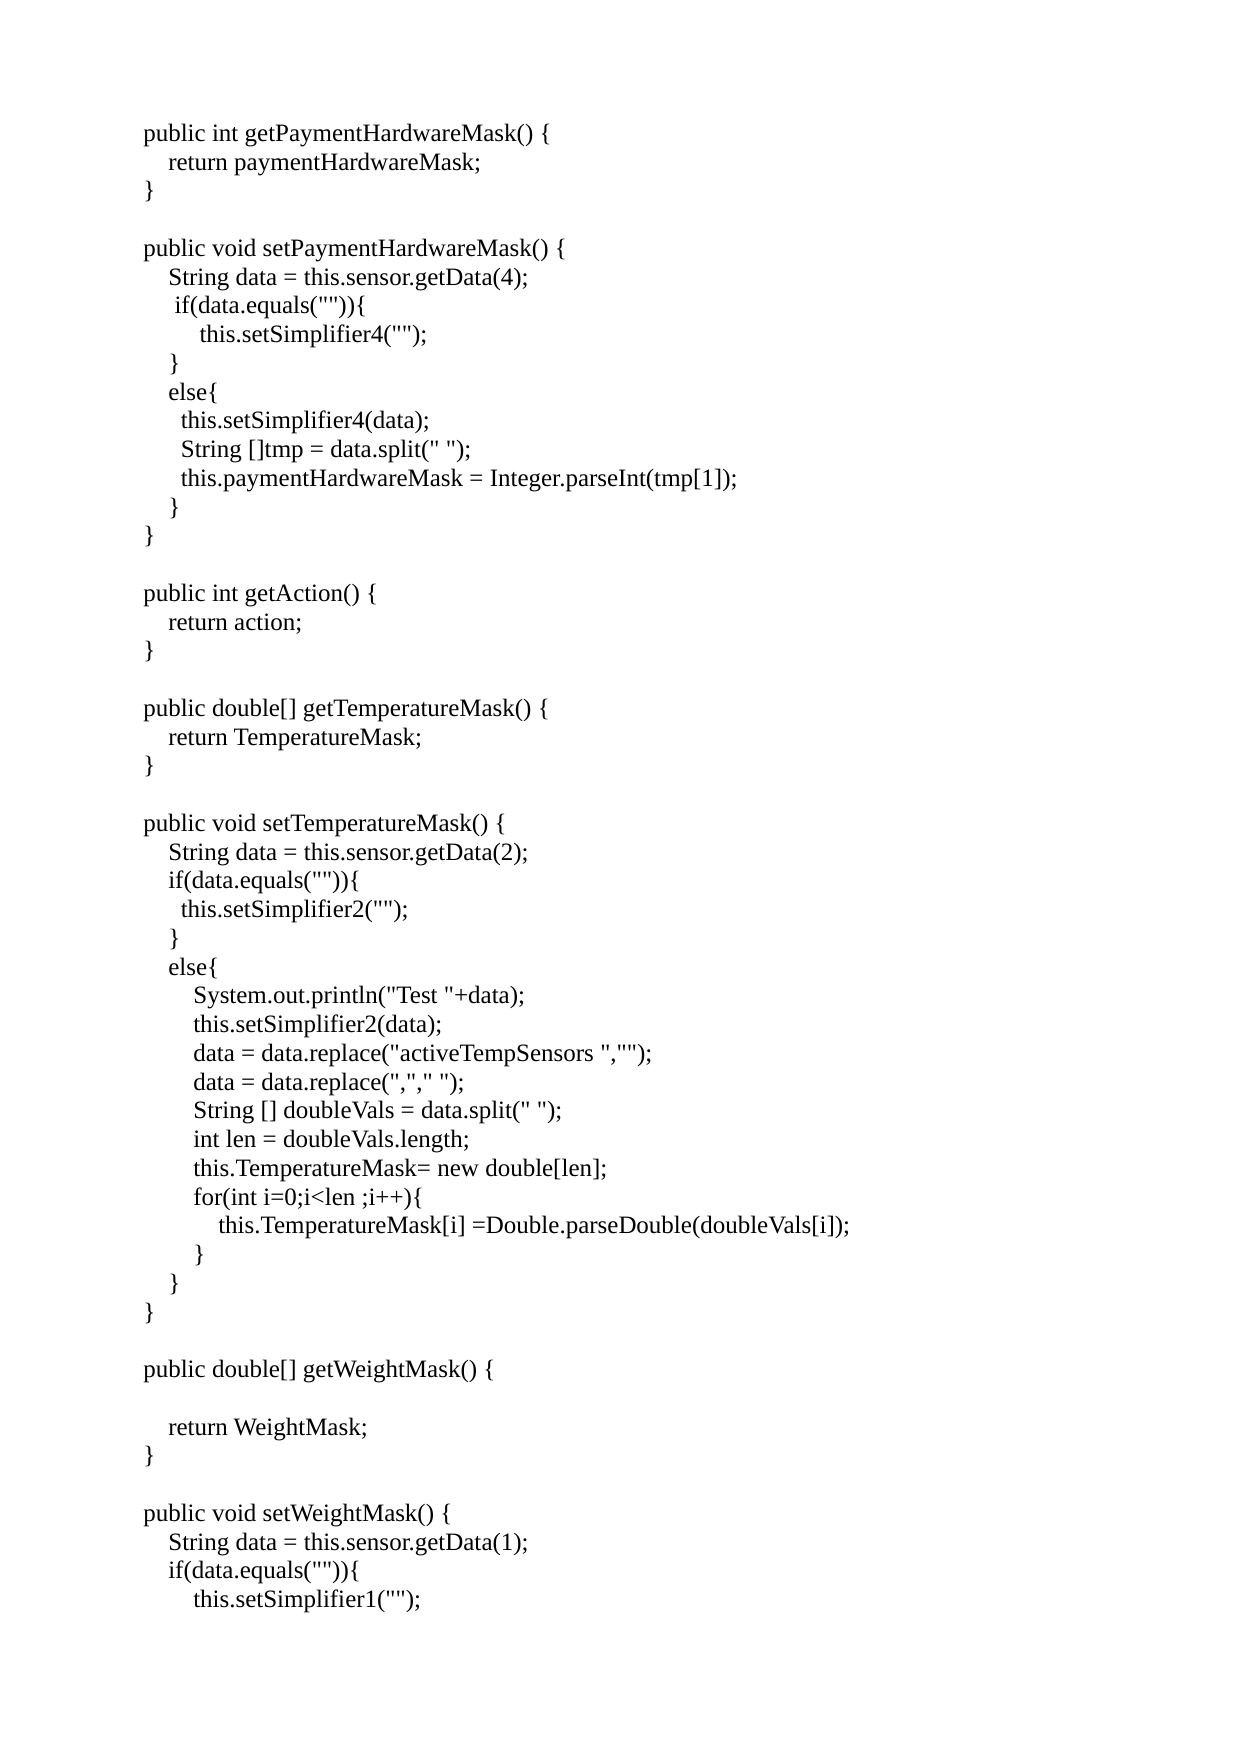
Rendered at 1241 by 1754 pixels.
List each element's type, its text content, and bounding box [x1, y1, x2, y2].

text } [118, 751, 1122, 779]
text this.setSimplifier2(""); [118, 894, 1122, 923]
text } [118, 1268, 1122, 1297]
text this.paymentHardwareMask = Integer.parseInt(tmp[1]); [118, 463, 1122, 492]
text } [118, 176, 1122, 204]
text } [118, 1297, 1122, 1326]
text return TemperatureMask; [118, 722, 1122, 751]
text String data = this.sensor.getData(4); [118, 262, 1122, 291]
text return WeightMask; [118, 1412, 1122, 1441]
text } [118, 348, 1122, 377]
text this.TemperatureMask[i] =Double.parseDouble(doubleVals[i]); [118, 1211, 1122, 1239]
text public void setWeightMask() { [118, 1498, 1122, 1527]
text } [118, 492, 1122, 521]
text if(data.equals("")){ [118, 291, 1122, 319]
text String data = this.sensor.getData(2); [118, 837, 1122, 866]
text if(data.equals("")){ [118, 866, 1122, 894]
text this.setSimplifier1(""); [118, 1584, 1122, 1613]
text data = data.replace("activeTempSensors ",""); [118, 1038, 1122, 1067]
text public int getAction() { [118, 578, 1122, 607]
text else{ [118, 377, 1122, 406]
text public int getPaymentHardwareMask() { [118, 118, 1122, 147]
text else{ [118, 952, 1122, 981]
text String [] doubleVals = data.split(" "); [118, 1096, 1122, 1124]
text } [118, 1441, 1122, 1469]
text String []tmp = data.split(" "); [118, 434, 1122, 463]
text } [118, 1239, 1122, 1268]
text this.TemperatureMask= new double[len]; [118, 1153, 1122, 1182]
text if(data.equals("")){ [118, 1556, 1122, 1584]
text for(int i=0;i<len ;i++){ [118, 1182, 1122, 1211]
text data = data.replace(","," "); [118, 1067, 1122, 1096]
text public void setTemperatureMask() { [118, 808, 1122, 837]
text int len = doubleVals.length; [118, 1124, 1122, 1153]
text this.setSimplifier2(data); [118, 1009, 1122, 1038]
text public double[] getTemperatureMask() { [118, 693, 1122, 722]
text System.out.println("Test "+data); [118, 981, 1122, 1009]
text } [118, 521, 1122, 549]
text } [118, 636, 1122, 664]
text } [118, 923, 1122, 952]
text return action; [118, 607, 1122, 636]
text this.setSimplifier4(""); [118, 319, 1122, 348]
text return paymentHardwareMask; [118, 147, 1122, 176]
text public double[] getWeightMask() { [118, 1354, 1122, 1383]
text String data = this.sensor.getData(1); [118, 1527, 1122, 1556]
text this.setSimplifier4(data); [118, 406, 1122, 434]
text public void setPaymentHardwareMask() { [118, 233, 1122, 262]
